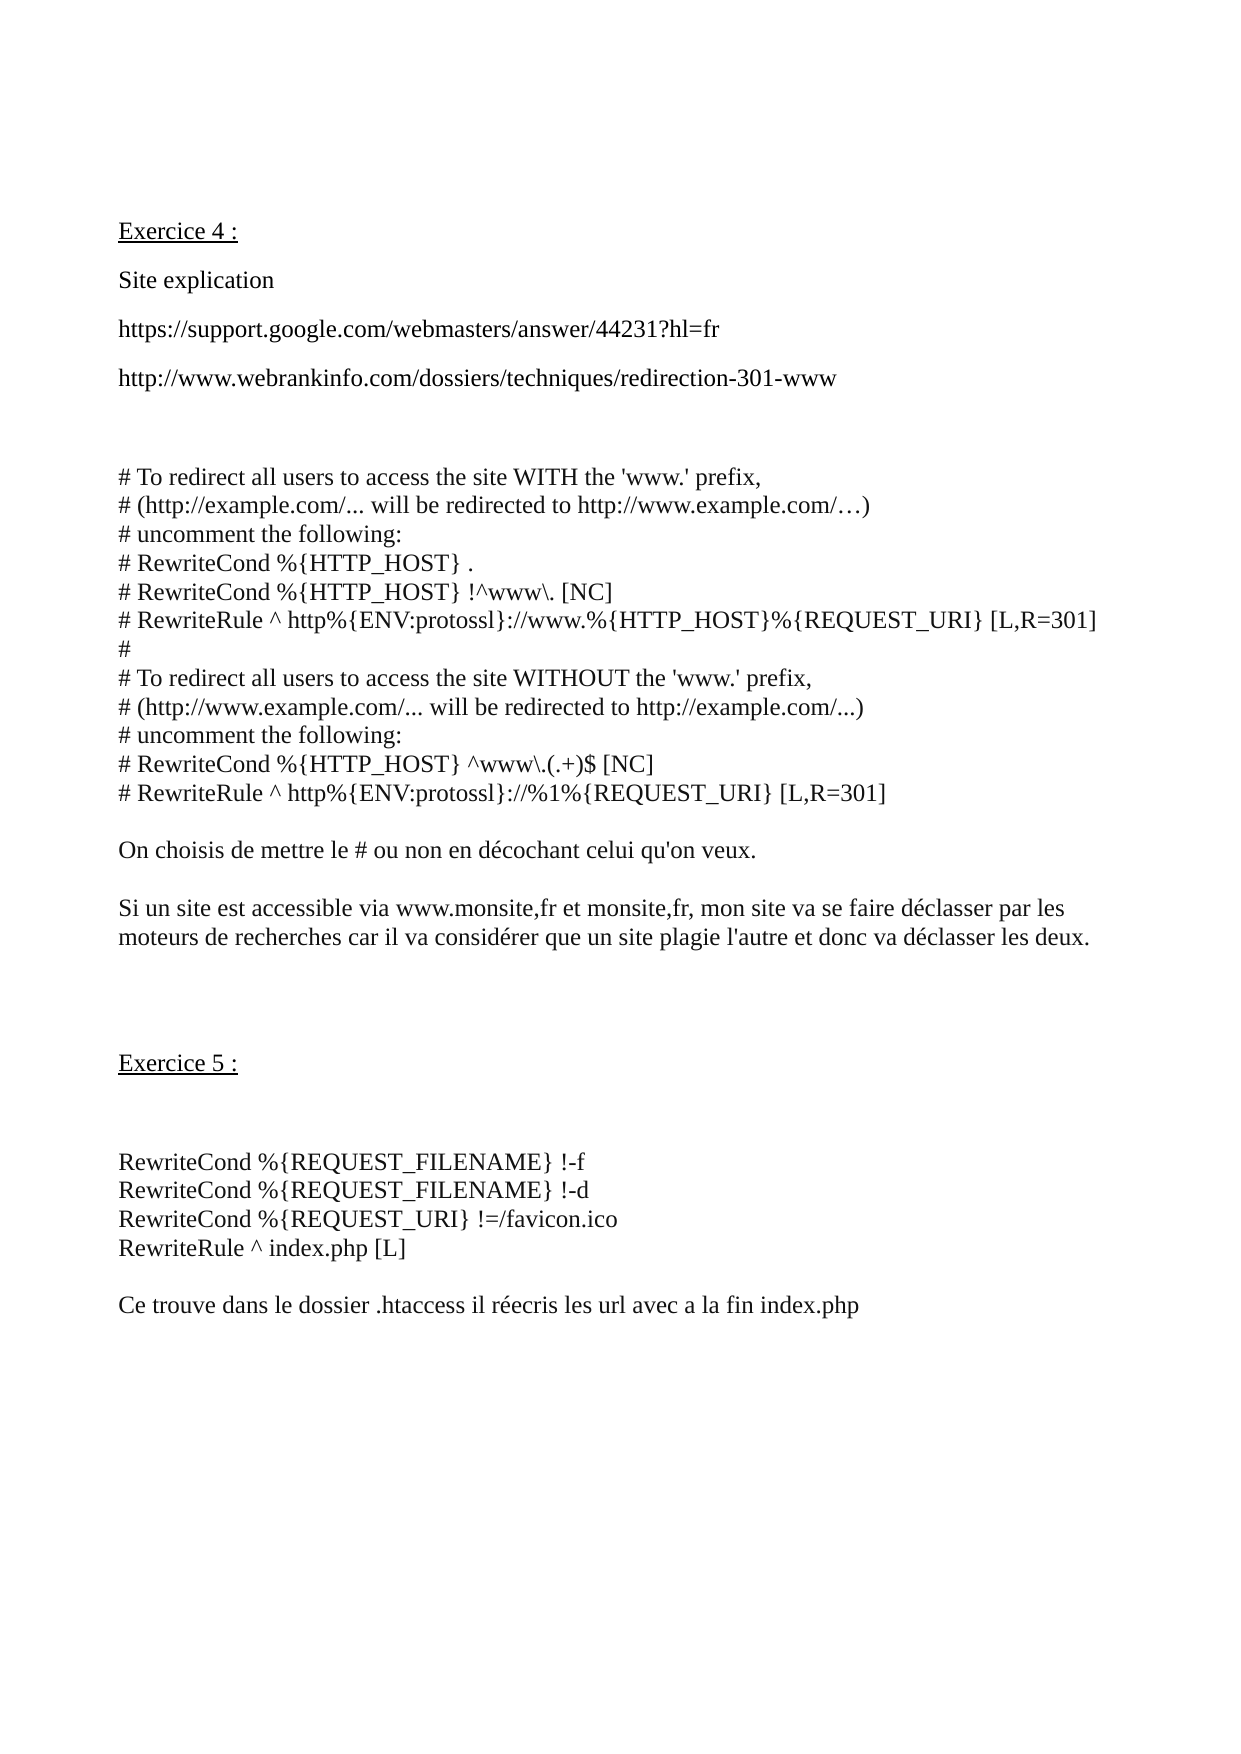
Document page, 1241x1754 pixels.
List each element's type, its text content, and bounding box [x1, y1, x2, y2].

text Ce trouve dans le dossier .htaccess il réecris les url avec a la fin index.php [118, 1290, 1122, 1319]
text https://support.google.com/webmasters/answer/44231?hl=fr [118, 314, 1122, 343]
text Si un site est accessible via www.monsite,fr et monsite,fr, mon site va se faire déclasser par les moteurs de recherches car il va considérer que un site plagie l'autre et donc va déclasser les deux. [118, 893, 1122, 950]
text # To redirect all users to access the site WITH the 'www.' prefix, # (http://example.com/... will be redirected to http://www.example.com/…) [118, 462, 1122, 519]
text Exercice 4 : [118, 216, 1122, 245]
text Exercice 5 : [118, 1048, 1122, 1077]
text RewriteCond %{REQUEST_FILENAME} !-f RewriteCond %{REQUEST_FILENAME} !-d RewriteCond %{REQUEST_URI} !=/favicon.ico RewriteRule ^ index.php [L] [118, 1147, 1122, 1262]
text # uncomment the following: # RewriteCond %{HTTP_HOST} . # RewriteCond %{HTTP_HOST} !^www\. [NC] # RewriteRule ^ http%{ENV:protossl}://www.%{HTTP_HOST}%{REQUEST_URI} [L,R=301] # # To redirect all users to access the site WITHOUT the 'www.' prefix, # (http://www.example.com/... will be redirected to http://example.com/...) # uncomment the following: # RewriteCond %{HTTP_HOST} ^www\.(.+)$ [NC] # RewriteRule ^ http%{ENV:protossl}://%1%{REQUEST_URI} [L,R=301] [118, 519, 1122, 807]
text On choisis de mettre le # ou non en décochant celui qu'on veux. [118, 835, 1122, 864]
text http://www.webrankinfo.com/dossiers/techniques/redirection-301-www [118, 363, 1122, 392]
text Site explication [118, 265, 1122, 294]
